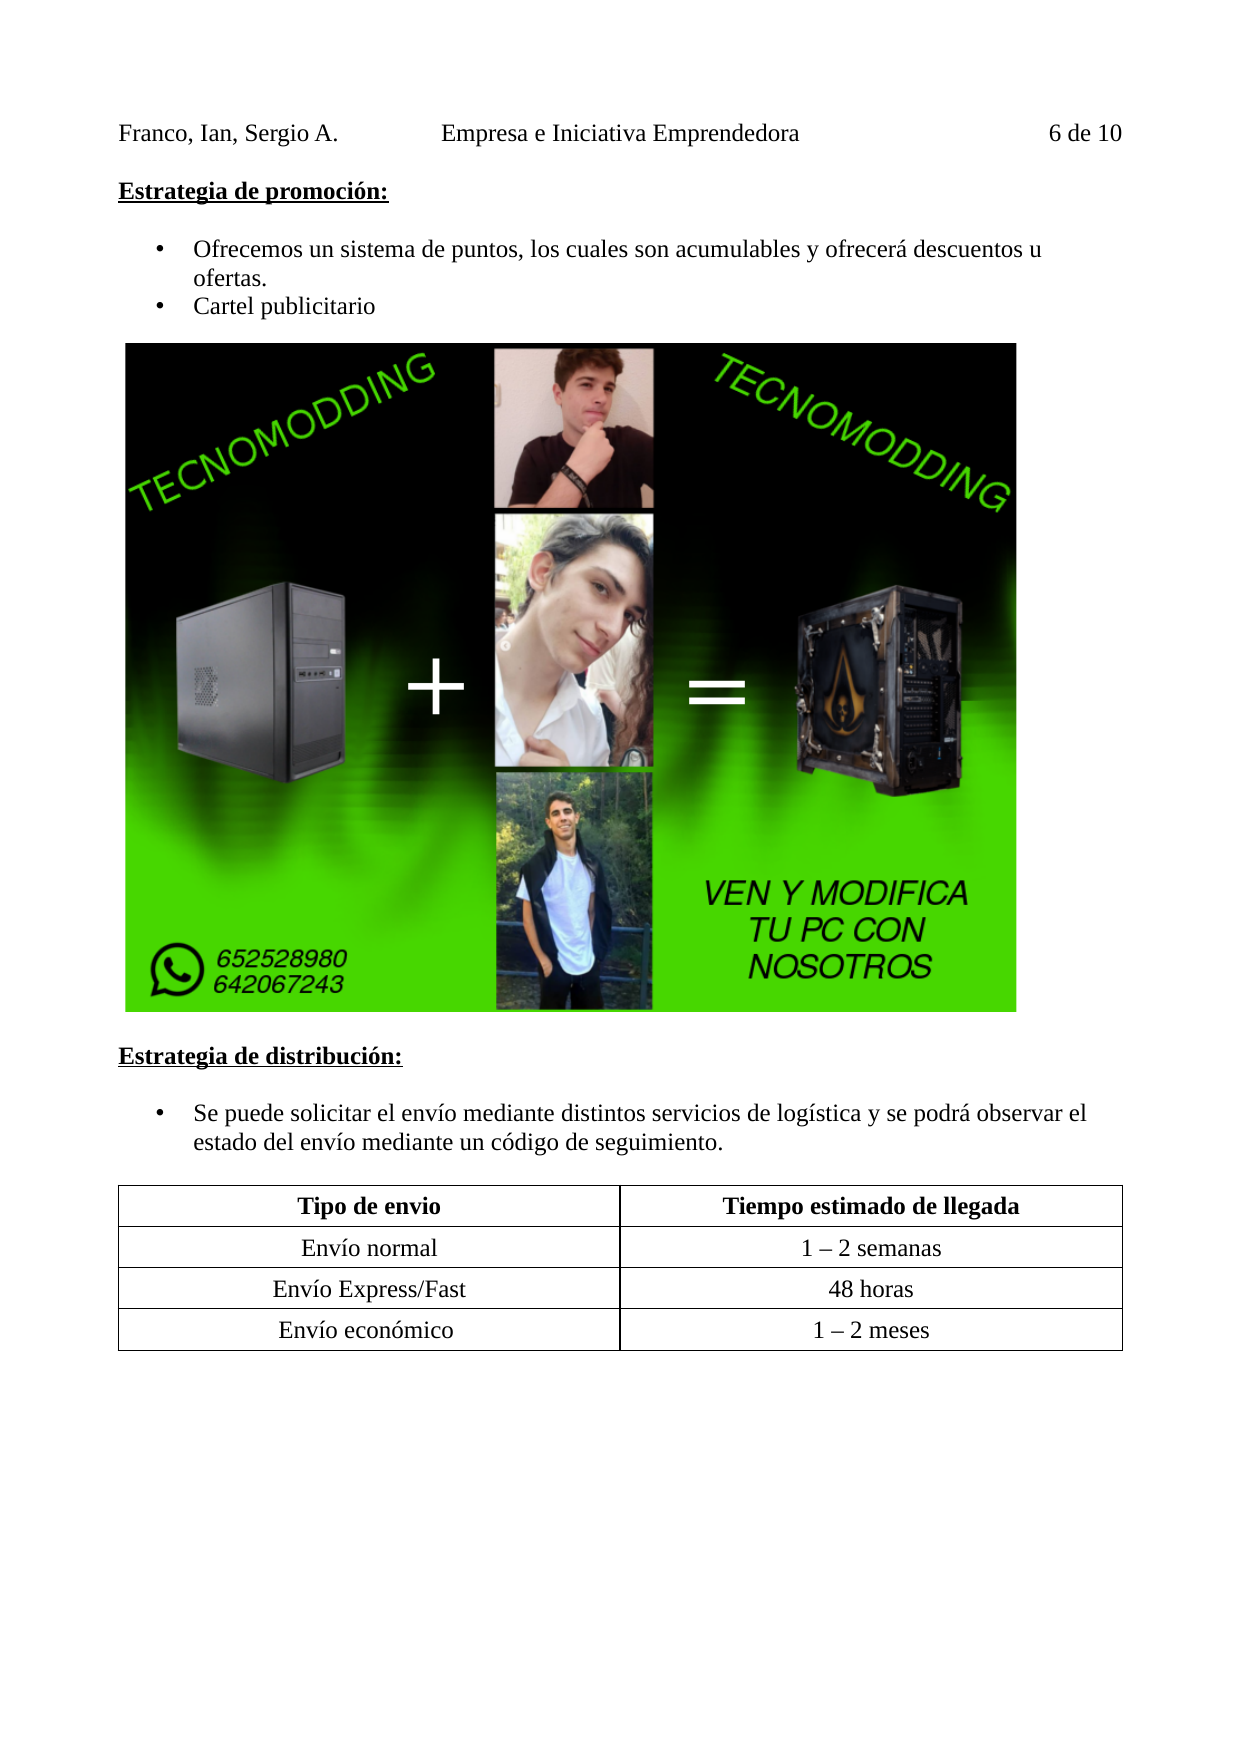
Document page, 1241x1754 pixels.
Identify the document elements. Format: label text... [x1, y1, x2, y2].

list Ofrecemos un sistema de puntos, los cuales son acumulables y ofrecerá descuentos u ofertas. [156, 234, 1122, 291]
list Se puede solicitar el envío mediante distintos servicios de logística y se podrá observar el estado del envío mediante un código de seguimiento. [156, 1098, 1122, 1156]
table_cell 48 horas [621, 1268, 1122, 1308]
table_cell 1 – 2 meses [621, 1309, 1122, 1349]
table_cell Envío Express/Fast [119, 1268, 619, 1308]
table_cell 1 – 2 semanas [621, 1227, 1122, 1267]
table_cell Envío normal [119, 1227, 619, 1267]
list Cartel publicitario [156, 291, 1122, 320]
table_header Tipo de envio [119, 1186, 619, 1226]
table_cell Envío económico [119, 1309, 619, 1349]
text Estrategia de promoción: [118, 176, 1122, 205]
text Estrategia de distribución: [118, 1041, 1122, 1069]
picture [125, 343, 1017, 1012]
table_header Tiempo estimado de llegada [621, 1186, 1122, 1226]
